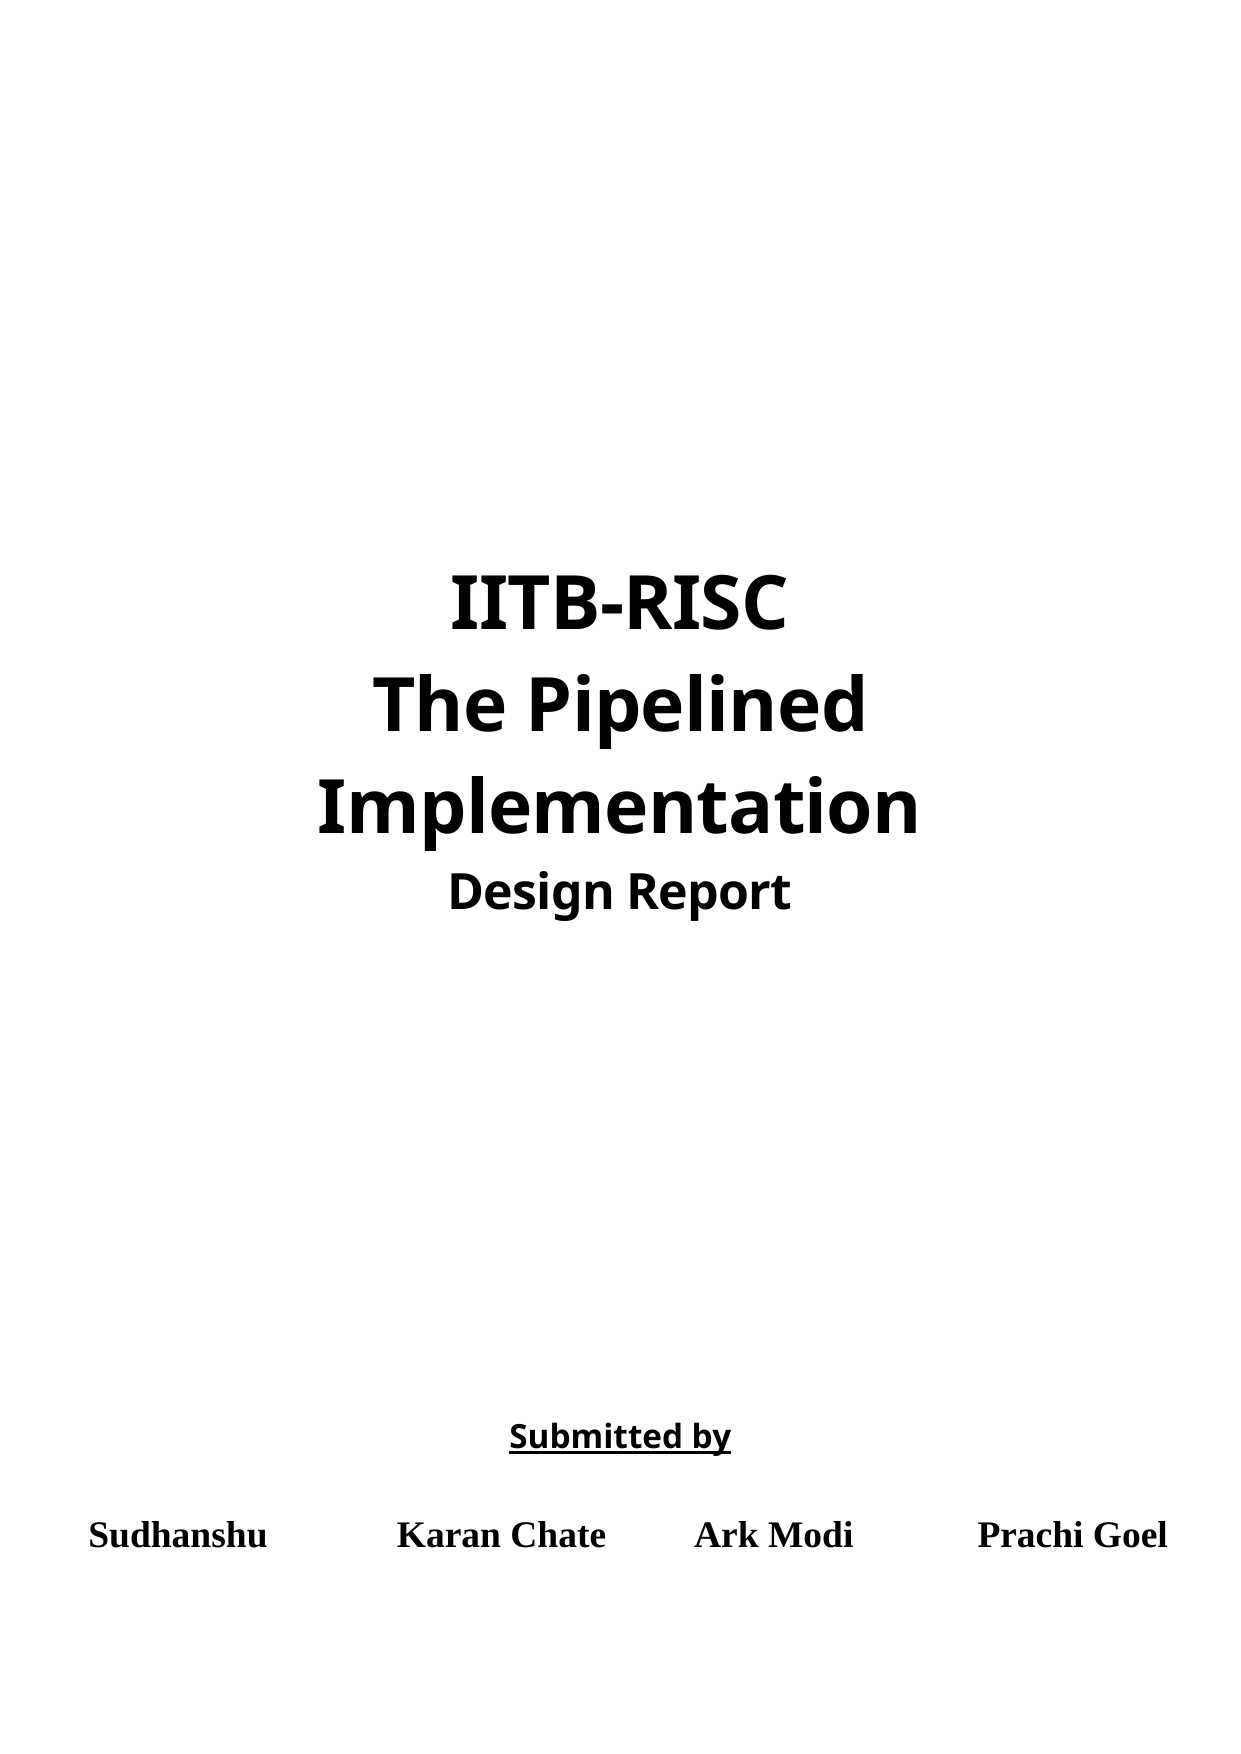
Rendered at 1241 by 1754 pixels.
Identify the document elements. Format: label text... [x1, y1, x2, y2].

title The Pipelined Implementation [118, 652, 1122, 856]
table_header Sudhanshu [17, 1512, 348, 1555]
title IITB-RISC [118, 549, 1122, 652]
table_header Karan Chate [348, 1512, 655, 1555]
table_header Prachi Goel [892, 1512, 1240, 1555]
table_header Ark Modi [655, 1512, 892, 1555]
title Design Report [118, 856, 1122, 924]
subtitle Submitted by [118, 1413, 1122, 1458]
